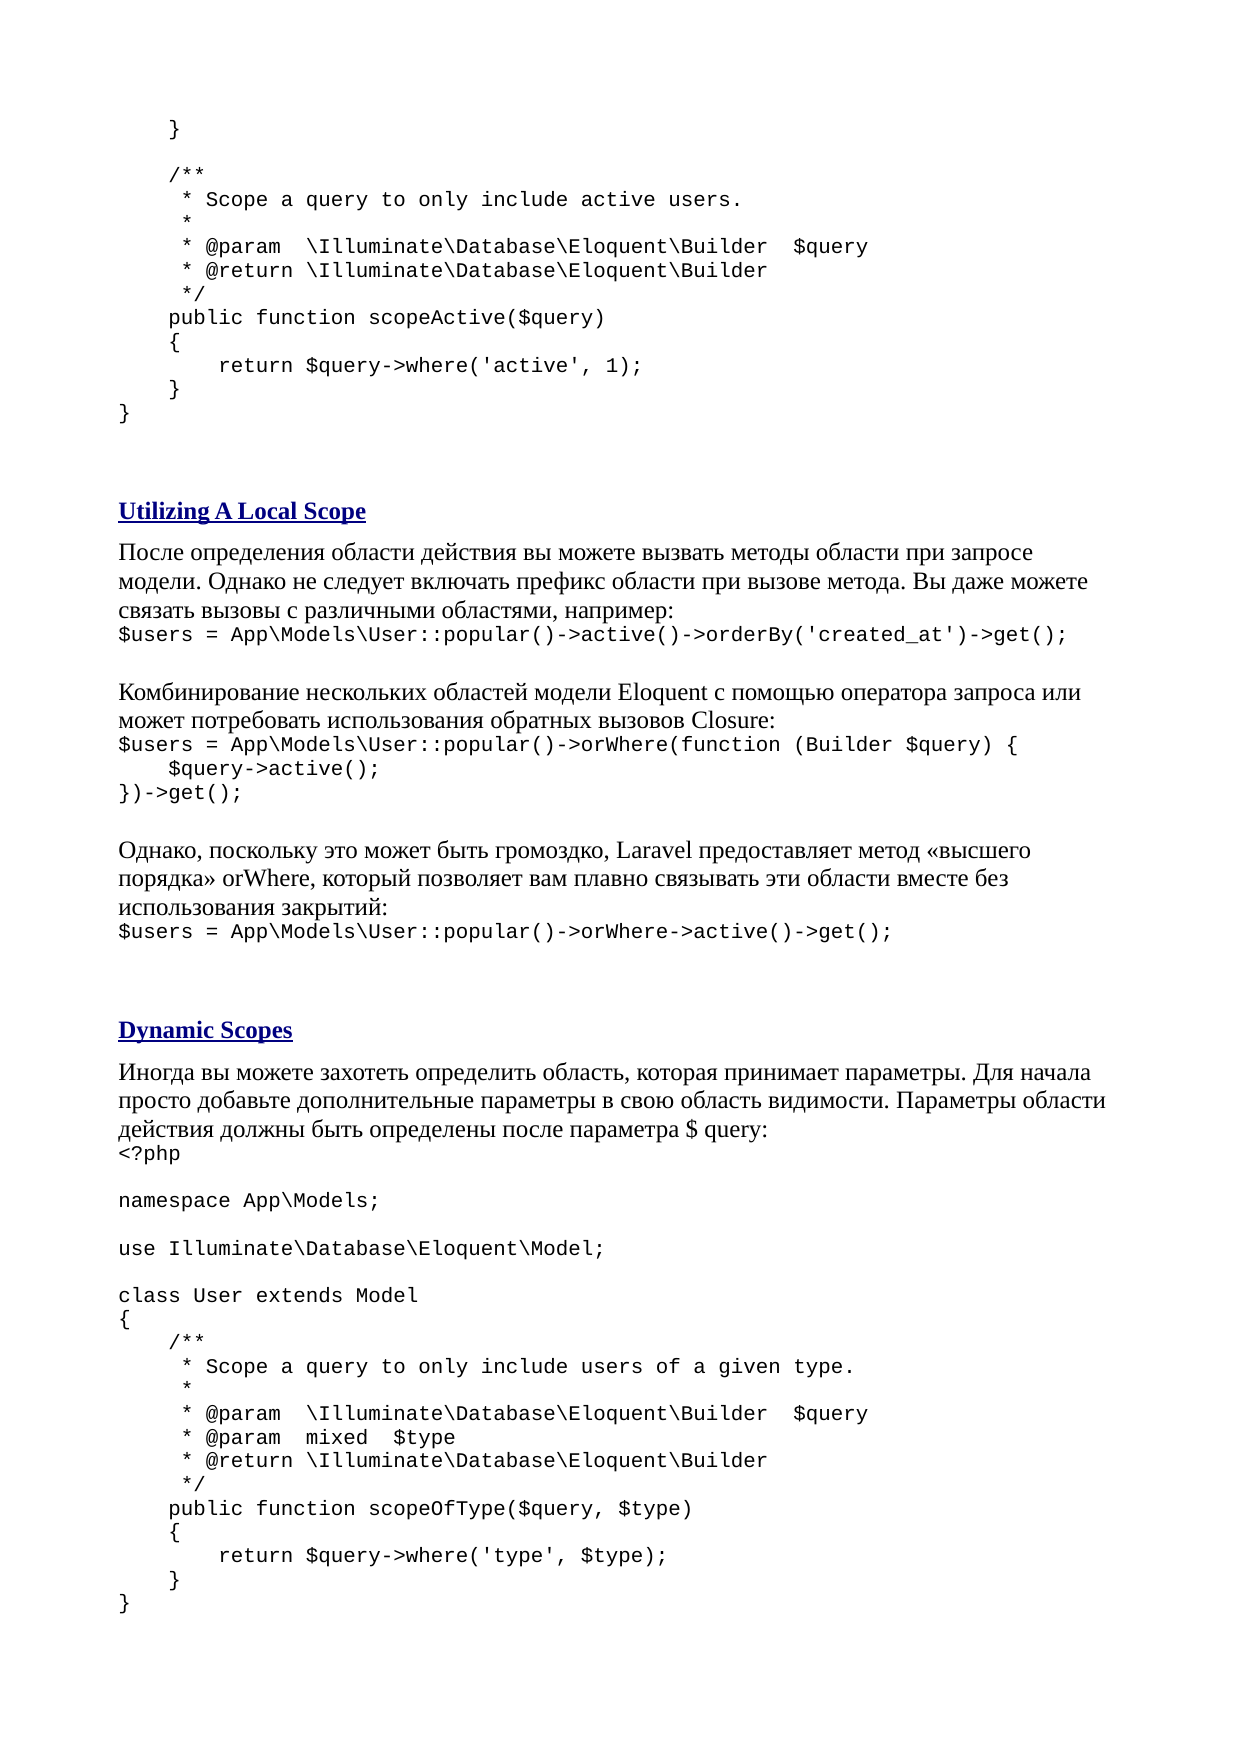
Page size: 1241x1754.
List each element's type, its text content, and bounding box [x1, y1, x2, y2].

text } [118, 378, 1122, 402]
text * @return \Illuminate\Database\Eloquent\Builder [118, 260, 1122, 284]
text return $query->where('active', 1); [118, 354, 1122, 378]
text * @param mixed $type [118, 1427, 1122, 1450]
text } [118, 1568, 1122, 1592]
text })->get(); [118, 782, 1122, 805]
text use Illuminate\Database\Eloquent\Model; [118, 1237, 1122, 1261]
text public function scopeOfType($query, $type) [118, 1498, 1122, 1521]
text После определения области действия вы можете вызвать методы области при запросе модели. Однако не следует включать префикс области при вызове метода. Вы даже можете связать вызовы с различными областями, например: [118, 537, 1122, 624]
text $users = App\Models\User::popular()->orWhere(function (Builder $query) { [118, 734, 1122, 758]
text { [118, 331, 1122, 354]
text $users = App\Models\User::popular()->orWhere->active()->get(); [118, 921, 1122, 945]
text Комбинирование нескольких областей модели Eloquent с помощью оператора запроса или может потребовать использования обратных вызовов Closure: [118, 677, 1122, 734]
text return $query->where('type', $type); [118, 1545, 1122, 1568]
text * [118, 213, 1122, 236]
text */ [118, 284, 1122, 307]
text { [118, 1308, 1122, 1332]
text namespace App\Models; [118, 1190, 1122, 1214]
text */ [118, 1474, 1122, 1498]
text <?php [118, 1143, 1122, 1167]
text $users = App\Models\User::popular()->active()->orderBy('created_at')->get(); [118, 624, 1122, 647]
text * [118, 1379, 1122, 1403]
text public function scopeActive($query) [118, 307, 1122, 331]
text } [118, 1592, 1122, 1616]
subtitle Utilizing A Local Scope [118, 496, 1122, 525]
text class User extends Model [118, 1285, 1122, 1308]
text } [118, 118, 1122, 142]
text * Scope a query to only include active users. [118, 189, 1122, 213]
text Однако, поскольку это может быть громоздко, Laravel предоставляет метод «высшего порядка» orWhere, который позволяет вам плавно связывать эти области вместе без использования закрытий: [118, 835, 1122, 921]
text } [118, 402, 1122, 426]
text Иногда вы можете захотеть определить область, которая принимает параметры. Для начала просто добавьте дополнительные параметры в свою область видимости. Параметры области действия должны быть определены после параметра $ query: [118, 1057, 1122, 1143]
text /** [118, 165, 1122, 189]
text * @return \Illuminate\Database\Eloquent\Builder [118, 1450, 1122, 1474]
text * Scope a query to only include users of a given type. [118, 1356, 1122, 1379]
subtitle Dynamic Scopes [118, 1015, 1122, 1044]
text { [118, 1521, 1122, 1545]
text /** [118, 1332, 1122, 1356]
text $query->active(); [118, 758, 1122, 782]
text * @param \Illuminate\Database\Eloquent\Builder $query [118, 236, 1122, 260]
text * @param \Illuminate\Database\Eloquent\Builder $query [118, 1403, 1122, 1427]
